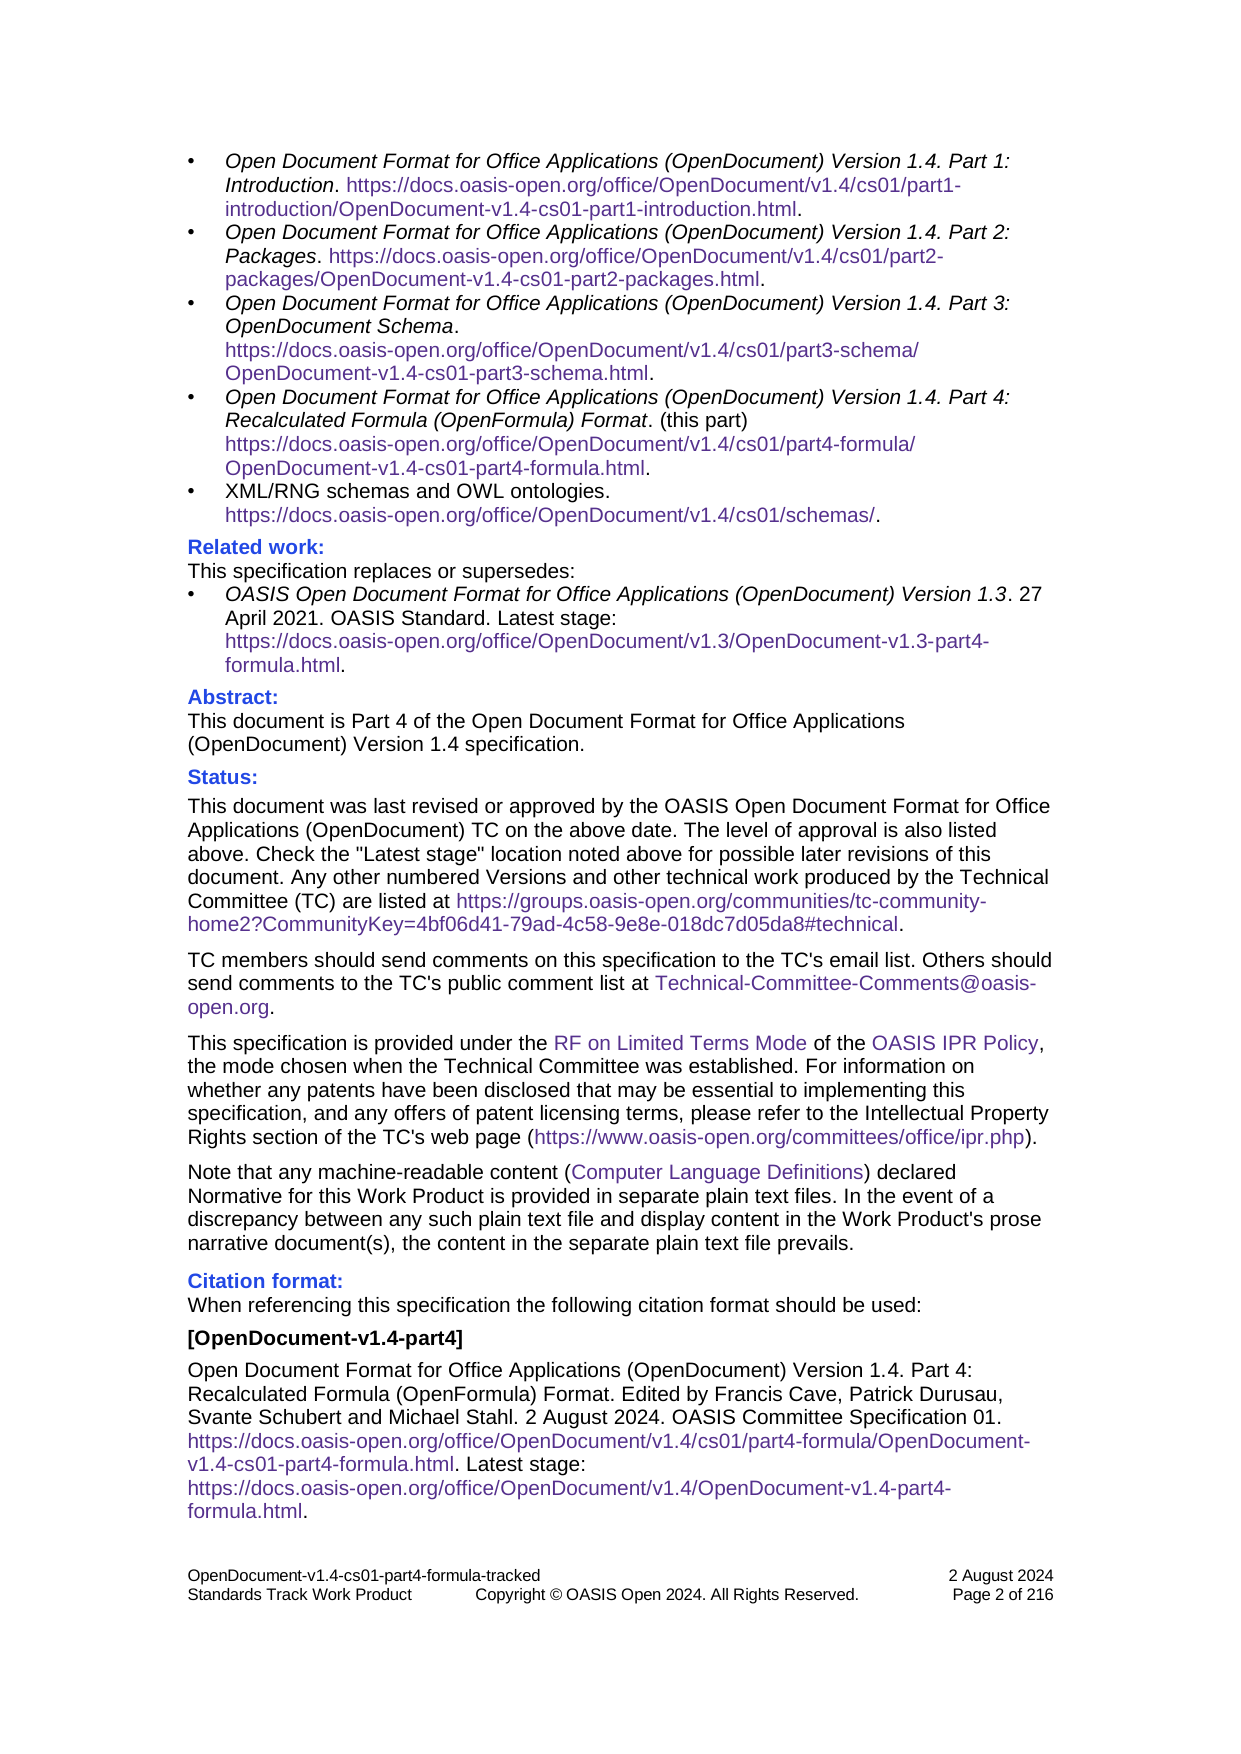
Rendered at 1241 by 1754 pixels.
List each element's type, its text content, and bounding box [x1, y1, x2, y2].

list OASIS Open Document Format for Office Applications (OpenDocument) Version 1.3. 27 April 2021. OASIS Standard. Latest stage: https://docs.oasis-open.org/office/OpenDocument/v1.3/OpenDocument-v1.3-part4-formula.html. [187, 583, 1053, 677]
list XML/RNG schemas and OWL ontologies. https://docs.oasis-open.org/office/OpenDocument/v1.4/cs01/schemas/. [187, 479, 1053, 527]
title When referencing this specification the following citation format should be used: [187, 1293, 1053, 1317]
list Open Document Format for Office Applications (OpenDocument) Version 1.4. Part 1: Introduction. https://docs.oasis-open.org/office/OpenDocument/v1.4/cs01/part1-introduction/OpenDocument-v1.4-cs01-part1-introduction.html. [187, 150, 1053, 221]
text This specification is provided under the RF on Limited Terms Mode of the OASIS IPR Policy, the mode chosen when the Technical Committee was established. For information on whether any patents have been disclosed that may be essential to implementing this specification, and any offers of patent licensing terms, please refer to the Intellectual Property Rights section of the TC's web page (https://www.oasis-open.org/committees/office/ipr.php). [187, 1031, 1053, 1149]
list Open Document Format for Office Applications (OpenDocument) Version 1.4. Part 4: Recalculated Formula (OpenFormula) Format. (this part) https://docs.oasis-open.org/office/OpenDocument/v1.4/cs01/part4-formula/OpenDocument-v1.4-cs01-part4-formula.html. [187, 385, 1053, 479]
list Open Document Format for Office Applications (OpenDocument) Version 1.4. Part 3: OpenDocument Schema. https://docs.oasis-open.org/office/OpenDocument/v1.4/cs01/part3-schema/OpenDocument-v1.4-cs01-part3-schema.html. [187, 291, 1053, 385]
title This specification replaces or supersedes: [187, 559, 1053, 583]
title Status: [187, 765, 1053, 789]
list Open Document Format for Office Applications (OpenDocument) Version 1.4. Part 2: Packages. https://docs.oasis-open.org/office/OpenDocument/v1.4/cs01/part2-packages/OpenDocument-v1.4-cs01-part2-packages.html. [187, 221, 1053, 291]
title [OpenDocument-v1.4-part4] [187, 1326, 1053, 1349]
text This document is Part 4 of the Open Document Format for Office Applications (OpenDocument) Version 1.4 specification. [187, 709, 1053, 756]
text Note that any machine-readable content (Computer Language Definitions) declared Normative for this Work Product is provided in separate plain text files. In the event of a discrepancy between any such plain text file and display content in the Work Product's prose narrative document(s), the content in the separate plain text file prevails. [187, 1161, 1053, 1255]
title Related work: [187, 536, 1053, 559]
title Citation format: [187, 1270, 1053, 1293]
text Open Document Format for Office Applications (OpenDocument) Version 1.4. Part 4: Recalculated Formula (OpenFormula) Format. Edited by Francis Cave, Patrick Durusau, Svante Schubert and Michael Stahl. 2 August 2024. OASIS Committee Specification 01. https://docs.oasis-open.org/office/OpenDocument/v1.4/cs01/part4-formula/OpenDocument-v1.4-cs01-part4-formula.html. Latest stage: https://docs.oasis-open.org/office/OpenDocument/v1.4/OpenDocument-v1.4-part4-formula.html. [187, 1358, 1053, 1523]
title Abstract: [187, 686, 1053, 709]
text This document was last revised or approved by the OASIS Open Document Format for Office Applications (OpenDocument) TC on the above date. The level of approval is also listed above. Check the "Latest stage" location noted above for possible later revisions of this document. Any other numbered Versions and other technical work produced by the Technical Committee (TC) are listed at https://groups.oasis-open.org/communities/tc-community-home2?CommunityKey=4bf06d41-79ad-4c58-9e8e-018dc7d05da8#technical. [187, 795, 1053, 936]
text TC members should send comments on this specification to the TC's email list. Others should send comments to the TC's public comment list at Technical-Committee-Comments@oasis-open.org. [187, 948, 1053, 1019]
